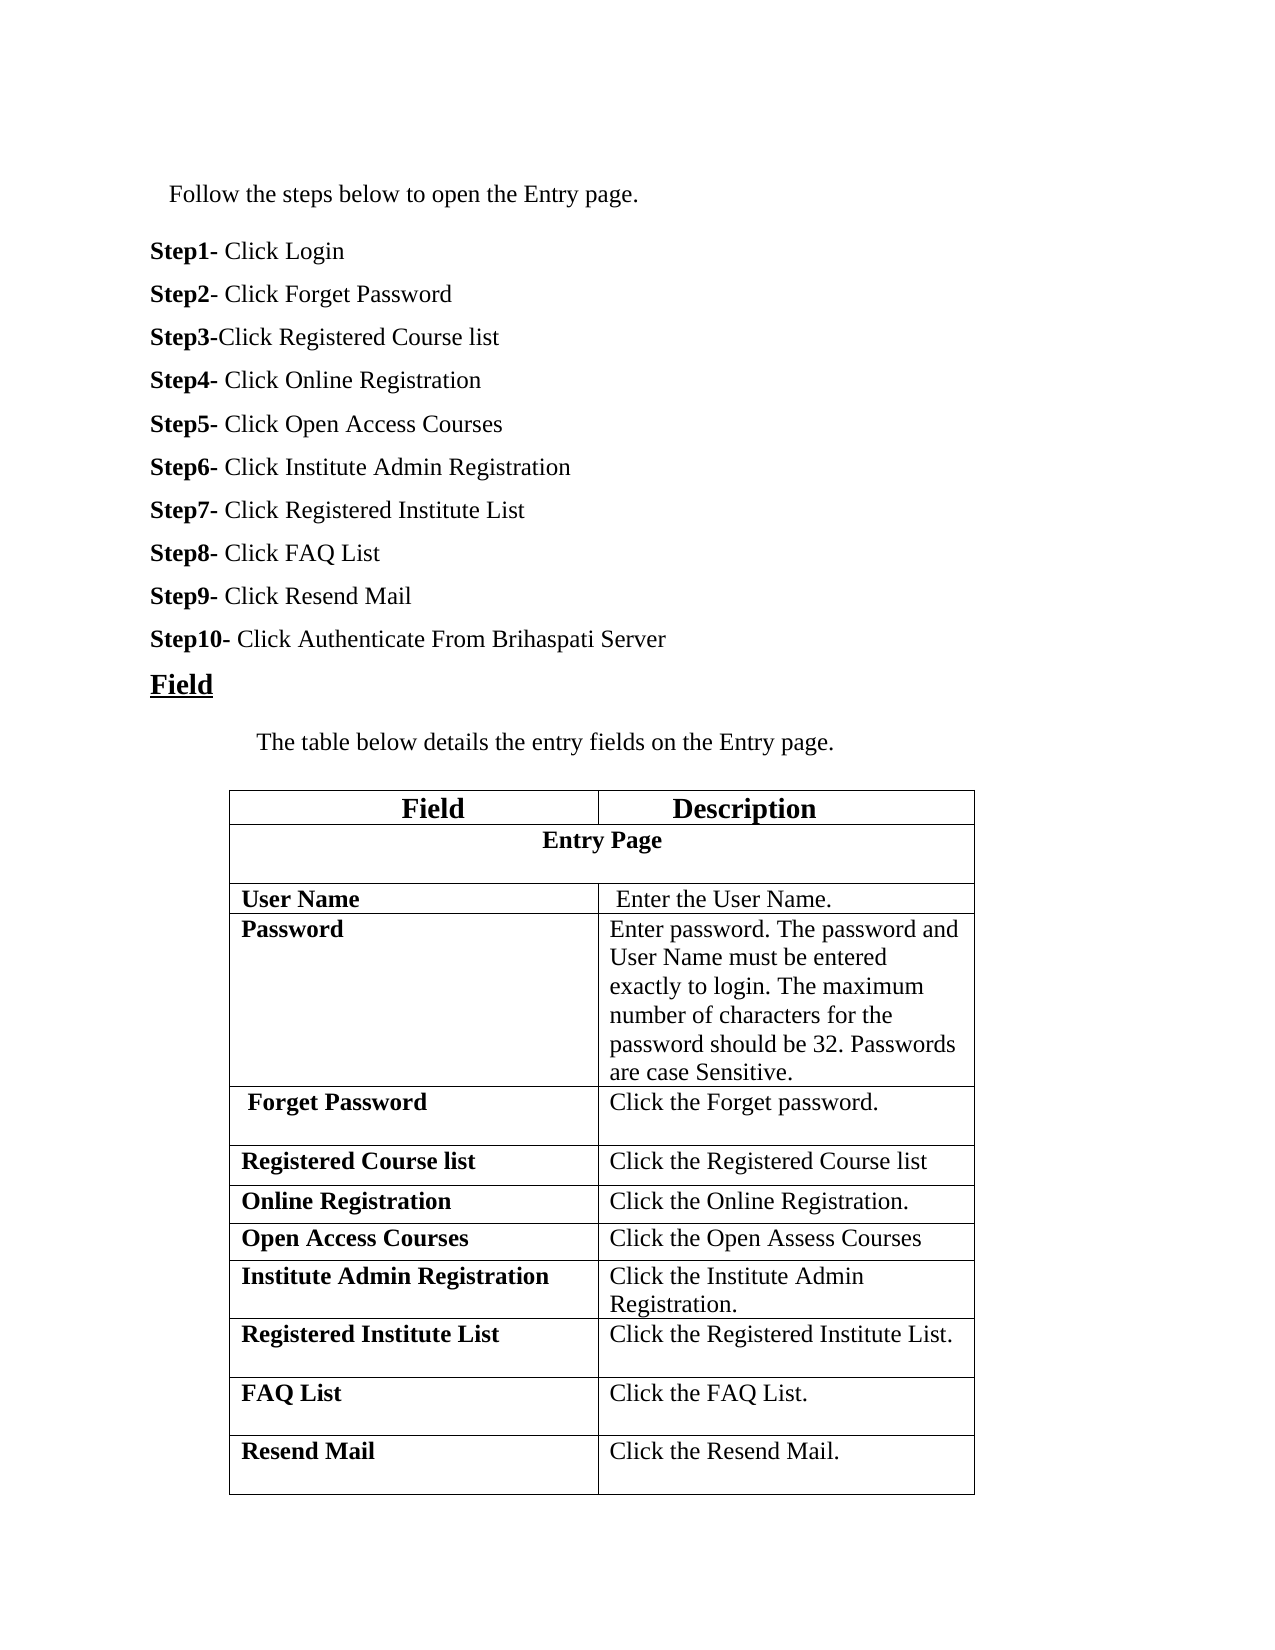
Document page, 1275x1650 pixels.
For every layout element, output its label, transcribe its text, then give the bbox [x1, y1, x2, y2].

table_cell Forget Password [230, 1087, 598, 1145]
table_cell Click the Forget password. [599, 1087, 974, 1145]
table_cell Registered Institute List [230, 1319, 598, 1377]
text Step3-Click Registered Course list [150, 322, 1125, 351]
table_cell FAQ List [230, 1378, 598, 1435]
text Step1- Click Login [150, 236, 1125, 265]
table_cell Enter password. The password and User Name must be entered exactly to login. The maximum number of characters for the password should be 32. Passwords are case Sensitive. [599, 914, 974, 1086]
table_cell Institute Admin Registration [230, 1261, 598, 1318]
table_cell Click the Registered Institute List. [599, 1319, 974, 1377]
table_cell User Name [230, 884, 598, 913]
table_cell Online Registration [230, 1186, 598, 1222]
text Step7- Click Registered Institute List [150, 495, 1125, 524]
text Step5- Click Open Access Courses [150, 409, 1125, 437]
table_cell Enter the User Name. [599, 884, 974, 913]
text Step10- Click Authenticate From Brihaspati Server [150, 624, 1125, 653]
text Step4- Click Online Registration [150, 366, 1125, 394]
table_cell Click the Online Registration. [599, 1186, 974, 1222]
text Step2- Click Forget Password [150, 279, 1125, 308]
table_cell Click the Resend Mail. [599, 1436, 974, 1494]
table_cell Click the Registered Course list [599, 1146, 974, 1185]
text Step6- Click Institute Admin Registration [150, 452, 1125, 481]
table_cell Click the FAQ List. [599, 1378, 974, 1435]
table_header Field [230, 791, 598, 824]
table_cell Registered Course list [230, 1146, 598, 1185]
table_cell Resend Mail [230, 1436, 598, 1494]
text The table below details the entry fields on the Entry page. [150, 727, 1125, 756]
text Step9- Click Resend Mail [150, 581, 1125, 610]
text Follow the steps below to open the Entry page. [150, 179, 1125, 207]
table_cell Open Access Courses [230, 1224, 598, 1260]
table_cell Click the Institute Admin Registration. [599, 1261, 974, 1318]
text Step8- Click FAQ List [150, 538, 1125, 567]
table_cell Password [230, 914, 598, 1086]
table_header Description [599, 791, 974, 824]
table_cell Click the Open Assess Courses [599, 1224, 974, 1260]
table_cell Entry Page [230, 825, 974, 883]
text Field [150, 667, 1125, 701]
